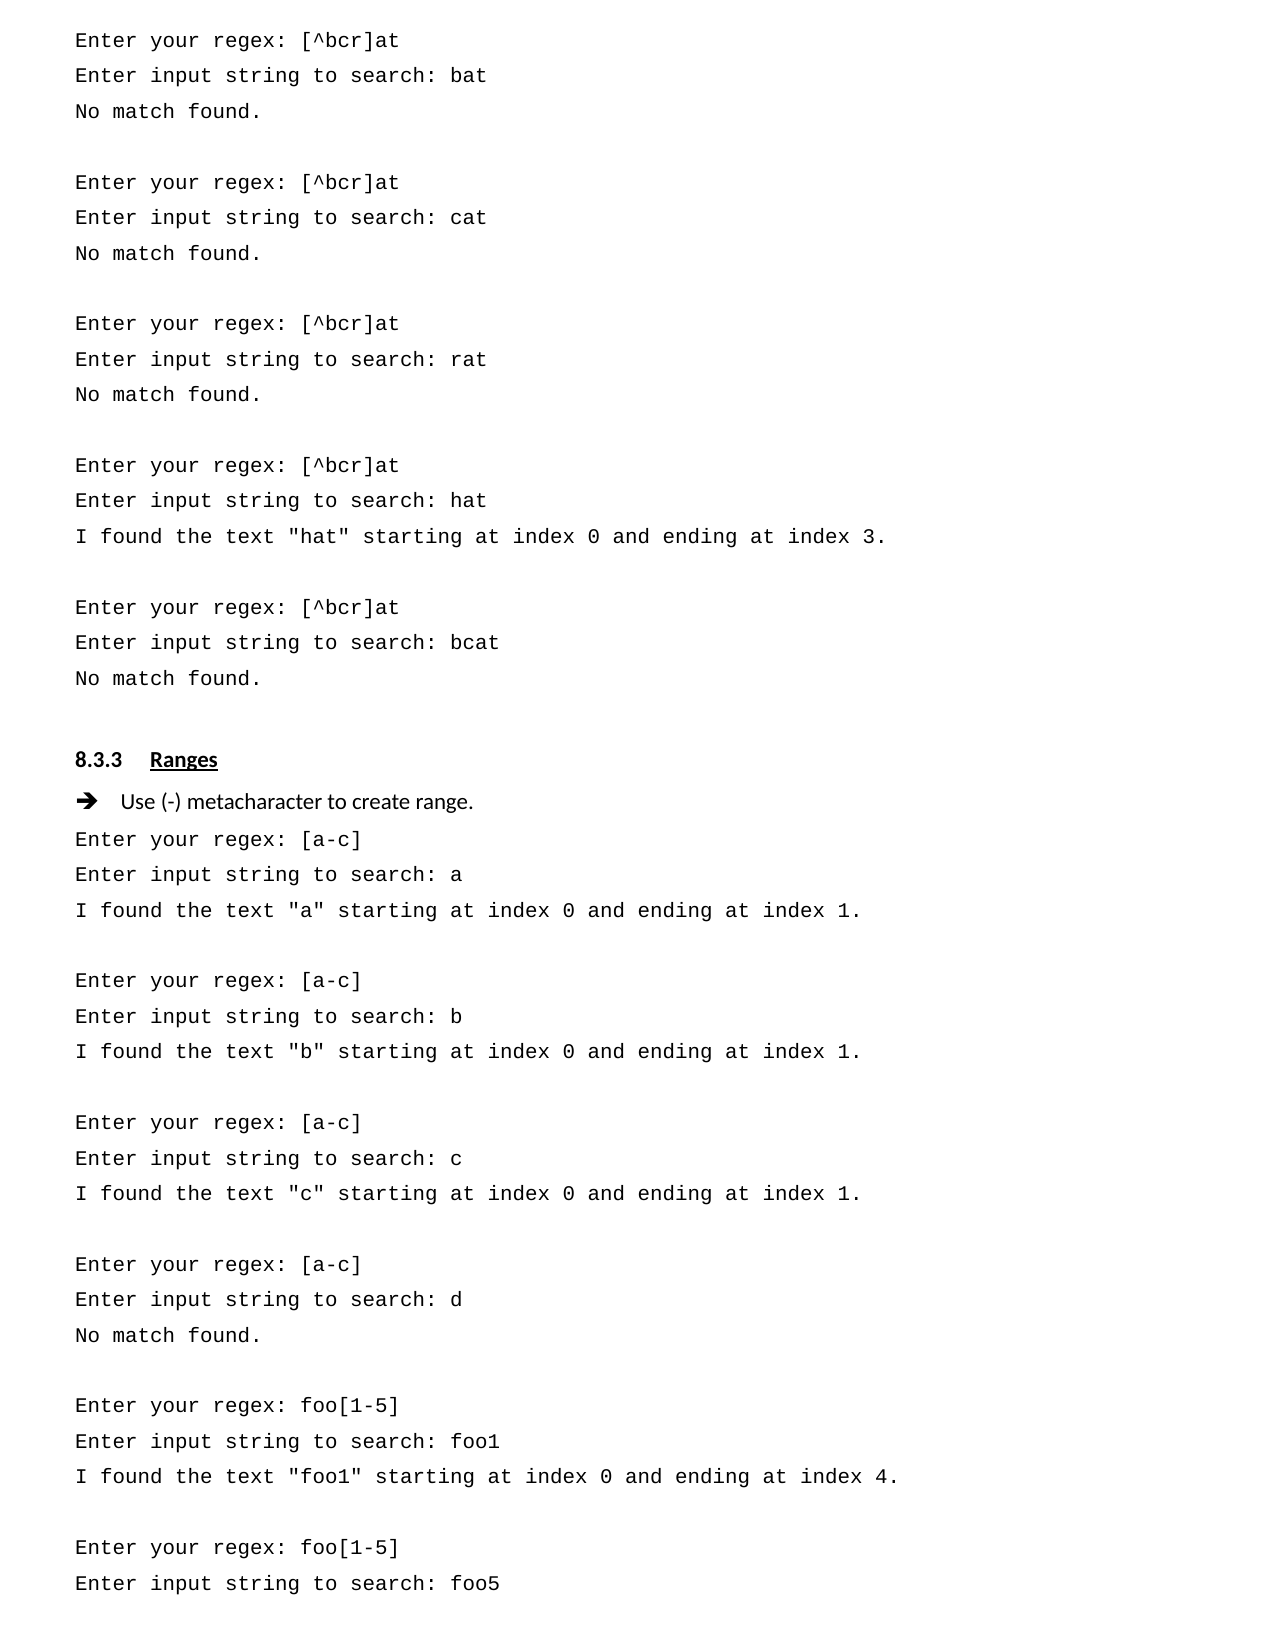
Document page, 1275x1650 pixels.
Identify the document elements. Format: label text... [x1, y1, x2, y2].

text Enter input string to search: hat [75, 490, 1245, 514]
list Use (-) metacharacter to create range. [75, 787, 1245, 815]
text I found the text "c" starting at index 0 and ending at index 1. [75, 1183, 1245, 1207]
text Enter input string to search: cat [75, 207, 1245, 231]
text Enter input string to search: bat [75, 65, 1245, 89]
text Enter input string to search: rat [75, 349, 1245, 372]
text 8.3.3 Ranges [75, 745, 1245, 773]
text Enter your regex: foo[1-5] [75, 1537, 1245, 1561]
text Enter your regex: [^bcr]at [75, 313, 1245, 337]
text No match found. [75, 242, 1245, 266]
text Enter your regex: foo[1-5] [75, 1396, 1245, 1419]
text Enter input string to search: foo1 [75, 1431, 1245, 1454]
text Enter input string to search: a [75, 864, 1245, 888]
text No match found. [75, 384, 1245, 408]
text I found the text "hat" starting at index 0 and ending at index 3. [75, 526, 1245, 549]
text Enter input string to search: d [75, 1289, 1245, 1313]
text Enter your regex: [^bcr]at [75, 597, 1245, 620]
text Enter your regex: [^bcr]at [75, 172, 1245, 195]
text Enter input string to search: foo5 [75, 1573, 1245, 1596]
text Enter your regex: [a-c] [75, 1254, 1245, 1277]
text I found the text "a" starting at index 0 and ending at index 1. [75, 900, 1245, 923]
text Enter your regex: [a-c] [75, 829, 1245, 852]
text Enter your regex: [^bcr]at [75, 455, 1245, 479]
text No match found. [75, 1325, 1245, 1348]
text Enter input string to search: b [75, 1006, 1245, 1029]
text I found the text "foo1" starting at index 0 and ending at index 4. [75, 1466, 1245, 1490]
text Enter your regex: [a-c] [75, 1112, 1245, 1136]
text Enter your regex: [^bcr]at [75, 30, 1245, 54]
text No match found. [75, 101, 1245, 124]
text Enter input string to search: bcat [75, 632, 1245, 656]
text No match found. [75, 667, 1245, 691]
text I found the text "b" starting at index 0 and ending at index 1. [75, 1041, 1245, 1065]
text Enter input string to search: c [75, 1148, 1245, 1171]
text Enter your regex: [a-c] [75, 971, 1245, 994]
